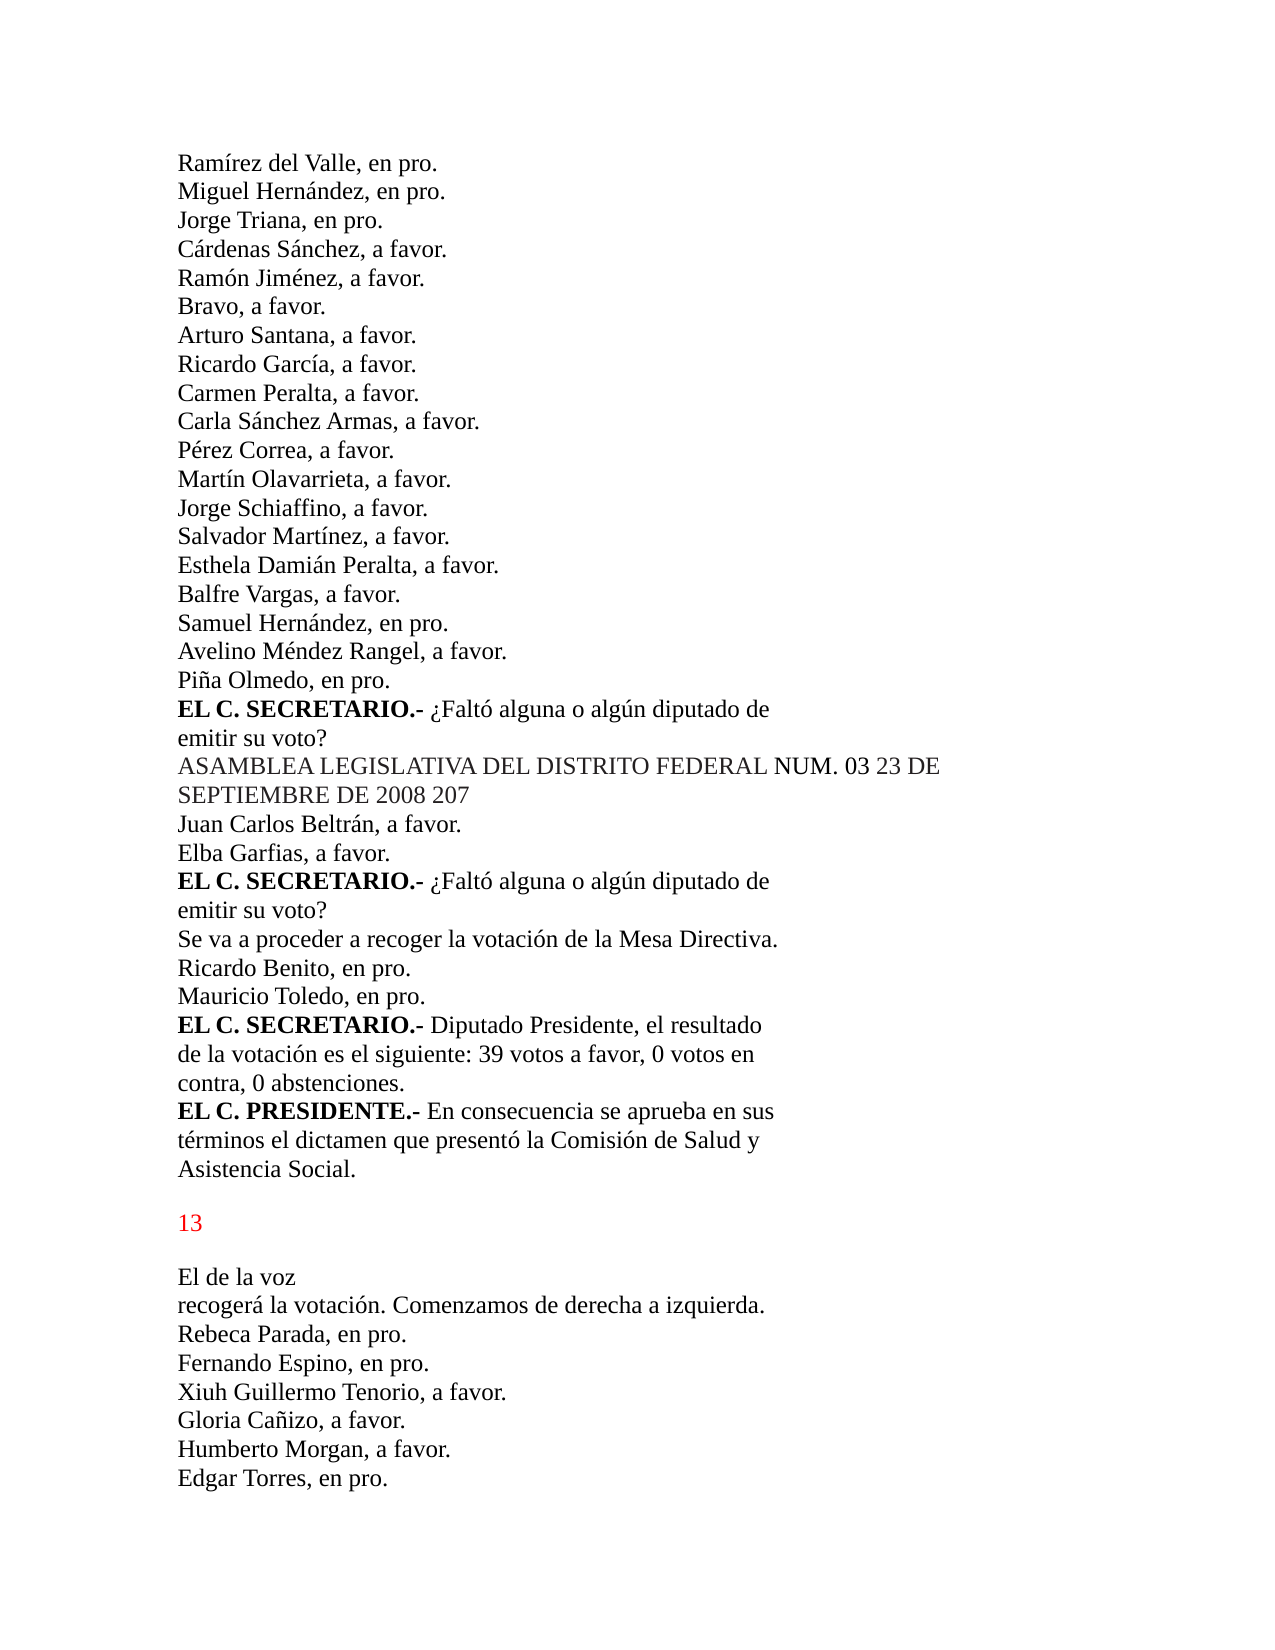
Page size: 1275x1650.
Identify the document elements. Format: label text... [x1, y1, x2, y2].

text Esthela Damián Peralta, a favor. [177, 550, 1098, 579]
text Pérez Correa, a favor. [177, 435, 1098, 464]
text Martín Olavarrieta, a favor. [177, 464, 1098, 493]
text Mauricio Toledo, en pro. [177, 981, 1098, 1010]
text El de la voz [177, 1262, 1098, 1290]
text Samuel Hernández, en pro. [177, 608, 1098, 636]
text Avelino Méndez Rangel, a favor. [177, 636, 1098, 665]
text Rebeca Parada, en pro. [177, 1319, 1098, 1348]
text Jorge Triana, en pro. [177, 205, 1098, 234]
text EL C. SECRETARIO.- ¿Faltó alguna o algún diputado de [177, 694, 1098, 723]
text Jorge Schiaffino, a favor. [177, 493, 1098, 521]
text Carmen Peralta, a favor. [177, 378, 1098, 406]
text Xiuh Guillermo Tenorio, a favor. [177, 1377, 1098, 1405]
text Miguel Hernández, en pro. [177, 176, 1098, 205]
text Edgar Torres, en pro. [177, 1463, 1098, 1492]
text términos el dictamen que presentó la Comisión de Salud y [177, 1125, 1098, 1154]
text emitir su voto? [177, 895, 1098, 924]
text Humberto Morgan, a favor. [177, 1434, 1098, 1463]
text Fernando Espino, en pro. [177, 1348, 1098, 1377]
text Carla Sánchez Armas, a favor. [177, 406, 1098, 435]
text Asistencia Social. [177, 1154, 1098, 1183]
text emitir su voto? [177, 723, 1098, 751]
text Ricardo García, a favor. [177, 349, 1098, 378]
text Ricardo Benito, en pro. [177, 953, 1098, 981]
text EL C. SECRETARIO.- Diputado Presidente, el resultado [177, 1010, 1098, 1039]
text 13 [177, 1208, 1098, 1236]
text Gloria Cañizo, a favor. [177, 1405, 1098, 1434]
text EL C. PRESIDENTE.- En consecuencia se aprueba en sus [177, 1096, 1098, 1125]
text Elba Garfias, a favor. [177, 838, 1098, 866]
text Cárdenas Sánchez, a favor. [177, 234, 1098, 263]
text recogerá la votación. Comenzamos de derecha a izquierda. [177, 1290, 1098, 1319]
text EL C. SECRETARIO.- ¿Faltó alguna o algún diputado de [177, 866, 1098, 895]
text Bravo, a favor. [177, 291, 1098, 320]
text Piña Olmedo, en pro. [177, 665, 1098, 694]
text Juan Carlos Beltrán, a favor. [177, 809, 1098, 838]
text Arturo Santana, a favor. [177, 320, 1098, 349]
text contra, 0 abstenciones. [177, 1068, 1098, 1096]
text Balfre Vargas, a favor. [177, 579, 1098, 608]
text Ramírez del Valle, en pro. [177, 148, 1098, 176]
text Se va a proceder a recoger la votación de la Mesa Directiva. [177, 924, 1098, 953]
text Ramón Jiménez, a favor. [177, 263, 1098, 291]
text ASAMBLEA LEGISLATIVA DEL DISTRITO FEDERAL NUM. 03 23 DE SEPTIEMBRE DE 2008 207 [177, 751, 1098, 809]
text de la votación es el siguiente: 39 votos a favor, 0 votos en [177, 1039, 1098, 1068]
text Salvador Martínez, a favor. [177, 521, 1098, 550]
